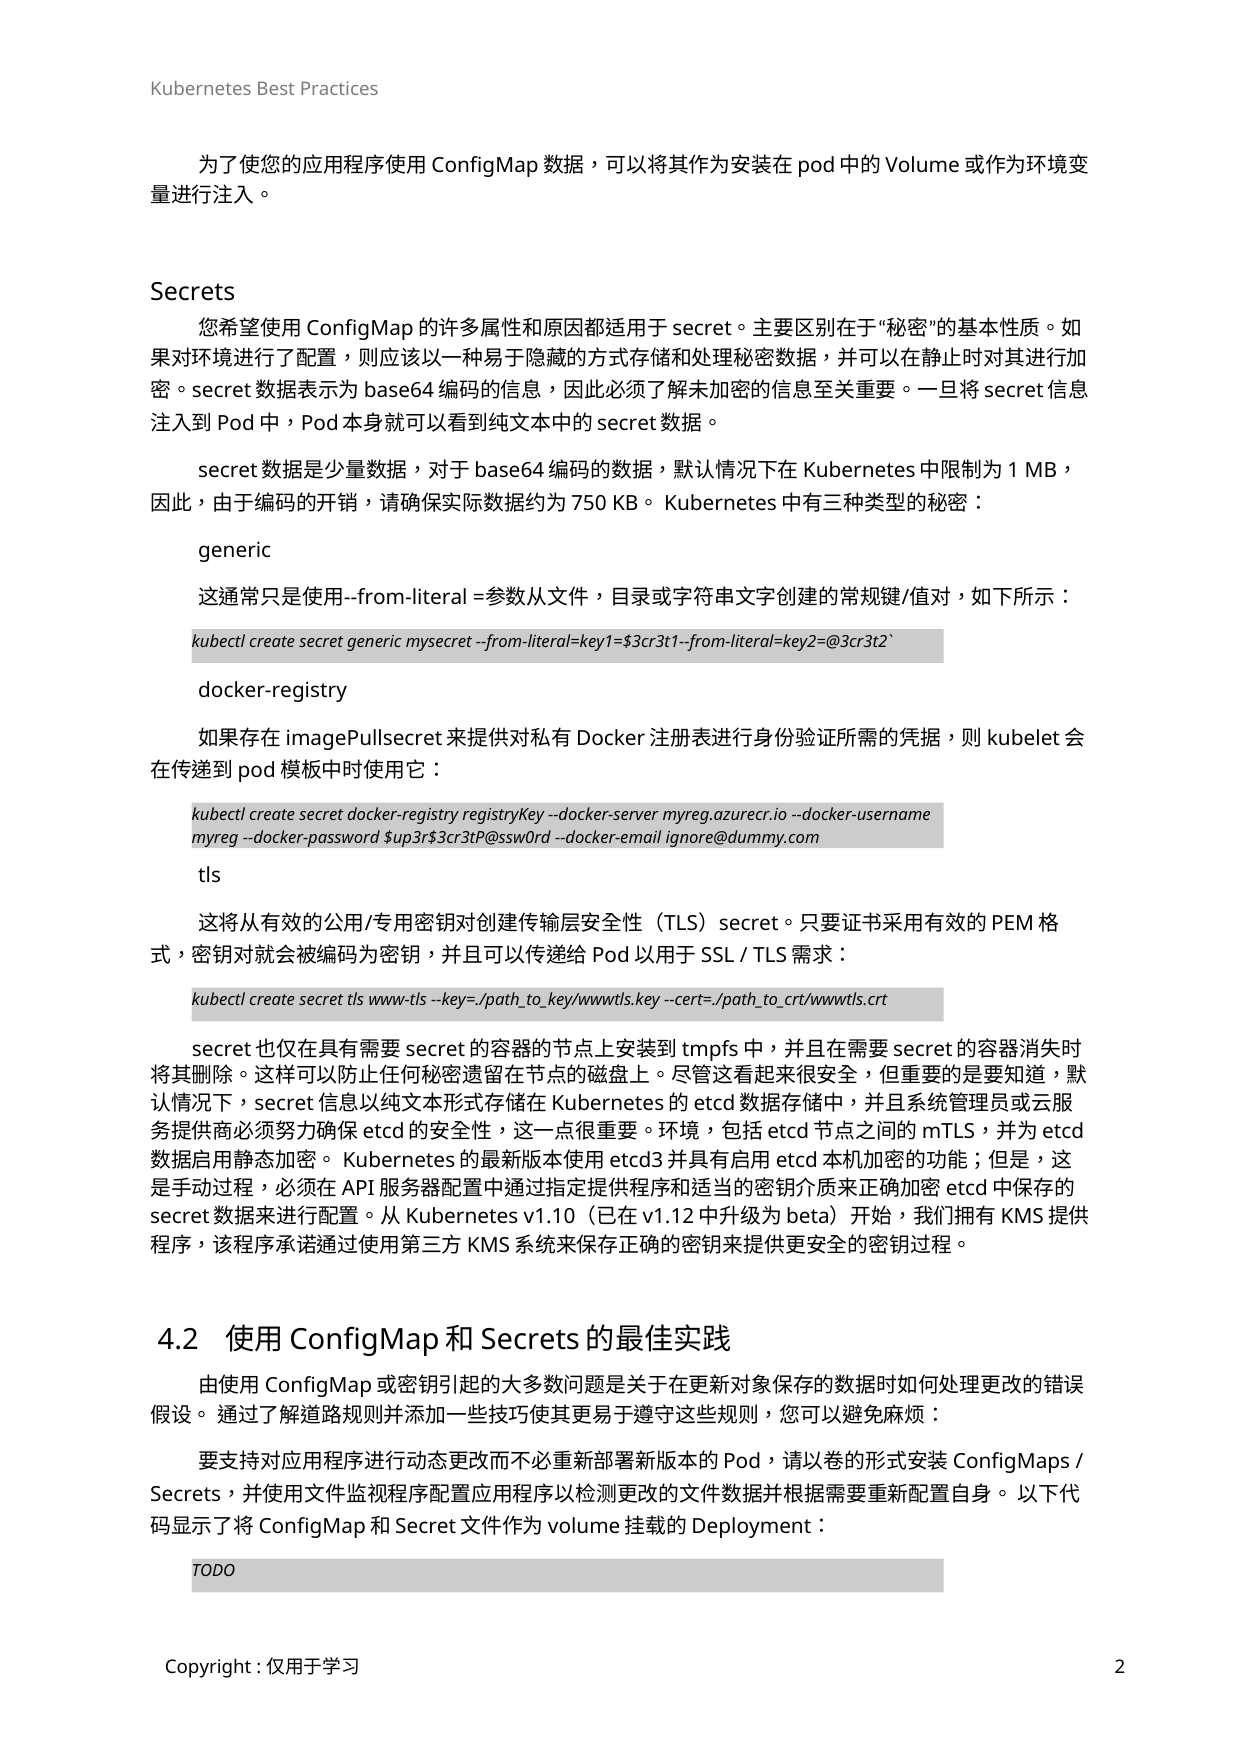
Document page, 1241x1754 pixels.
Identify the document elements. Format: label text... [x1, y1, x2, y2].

text 您希望使用ConfigMap的许多属性和原因都适用于secret。主要区别在于“秘密”的基本性质。如果对环境进行了配置，则应该以一种易于隐藏的方式存储和处理秘密数据，并可以在静止时对其进行加密。secret数据表示为base64编码的信息，因此必须了解未加密的信息至关重要。一旦将secret信息注入到Pod中，Pod本身就可以看到纯文本中的secret数据。 [150, 313, 1090, 436]
text 如果存在imagePullsecret来提供对私有Docker注册表进行身份验证所需的凭据，则kubelet会在传递到pod模板中时使用它： [150, 723, 1090, 784]
text docker-registry [150, 676, 1090, 704]
text secret也仅在具有需要secret的容器的节点上安装到tmpfs中，并且在需要secret的容器消失时将其删除。这样可以防止任何秘密遗留在节点的磁盘上。尽管这看起来很安全，但重要的是要知道，默认情况下，secret信息以纯文本形式存储在Kubernetes的etcd数据存储中，并且系统管理员或云服务提供商必须努力确保etcd的安全性，这一点很重要。环境，包括etcd节点之间的mTLS，并为etcd数据启用静态加密。 Kubernetes的最新版本使用etcd3并具有启用etcd本机加密的功能；但是，这是手动过程，必须在API服务器配置中通过指定提供程序和适当的密钥介质来正确加密etcd中保存的secret数据来进行配置。从Kubernetes v1.10（已在v1.12中升级为beta）开始，我们拥有KMS提供程序，该程序承诺通过使用第三方KMS系统来保存正确的密钥来提供更安全的密钥过程。 [150, 1034, 1090, 1258]
text 要支持对应用程序进行动态更改而不必重新部署新版本的Pod，请以卷的形式安装ConfigMaps / Secrets，并使用文件监视程序配置应用程序以检测更改的文件数据并根据需要重新配置自身。 以下代码显示了将ConfigMap和Secret文件作为volume挂载的Deployment： [150, 1446, 1090, 1540]
text 为了使您的应用程序使用ConfigMap数据，可以将其作为安装在pod中的Volume或作为环境变量进行注入。 [150, 150, 1090, 208]
text 这将从有效的公用/专用密钥对创建传输层安全性（TLS）secret。只要证书采用有效的PEM格式，密钥对就会被编码为密钥，并且可以传递给Pod以用于SSL / TLS需求： [150, 908, 1090, 969]
subtitle Secrets [150, 273, 1090, 307]
text generic [150, 535, 1090, 563]
text 这通常只是使用--from-literal =参数从文件，目录或字符串文字创建的常规键/值对，如下所示： [150, 582, 1090, 610]
text secret数据是少量数据，对于base64编码的数据，默认情况下在Kubernetes中限制为1 MB，因此，由于编码的开销，请确保实际数据约为750 KB。 Kubernetes中有三种类型的秘密： [150, 455, 1090, 516]
text tls [150, 861, 1090, 889]
text 由使用ConfigMap或密钥引起的大多数问题是关于在更新对象保存的数据时如何处理更改的错误假设。 通过了解道路规则并添加一些技巧使其更易于遵守这些规则，您可以避免麻烦： [150, 1370, 1090, 1428]
subtitle 使用ConfigMap和Secrets的最佳实践 [150, 1318, 1090, 1358]
